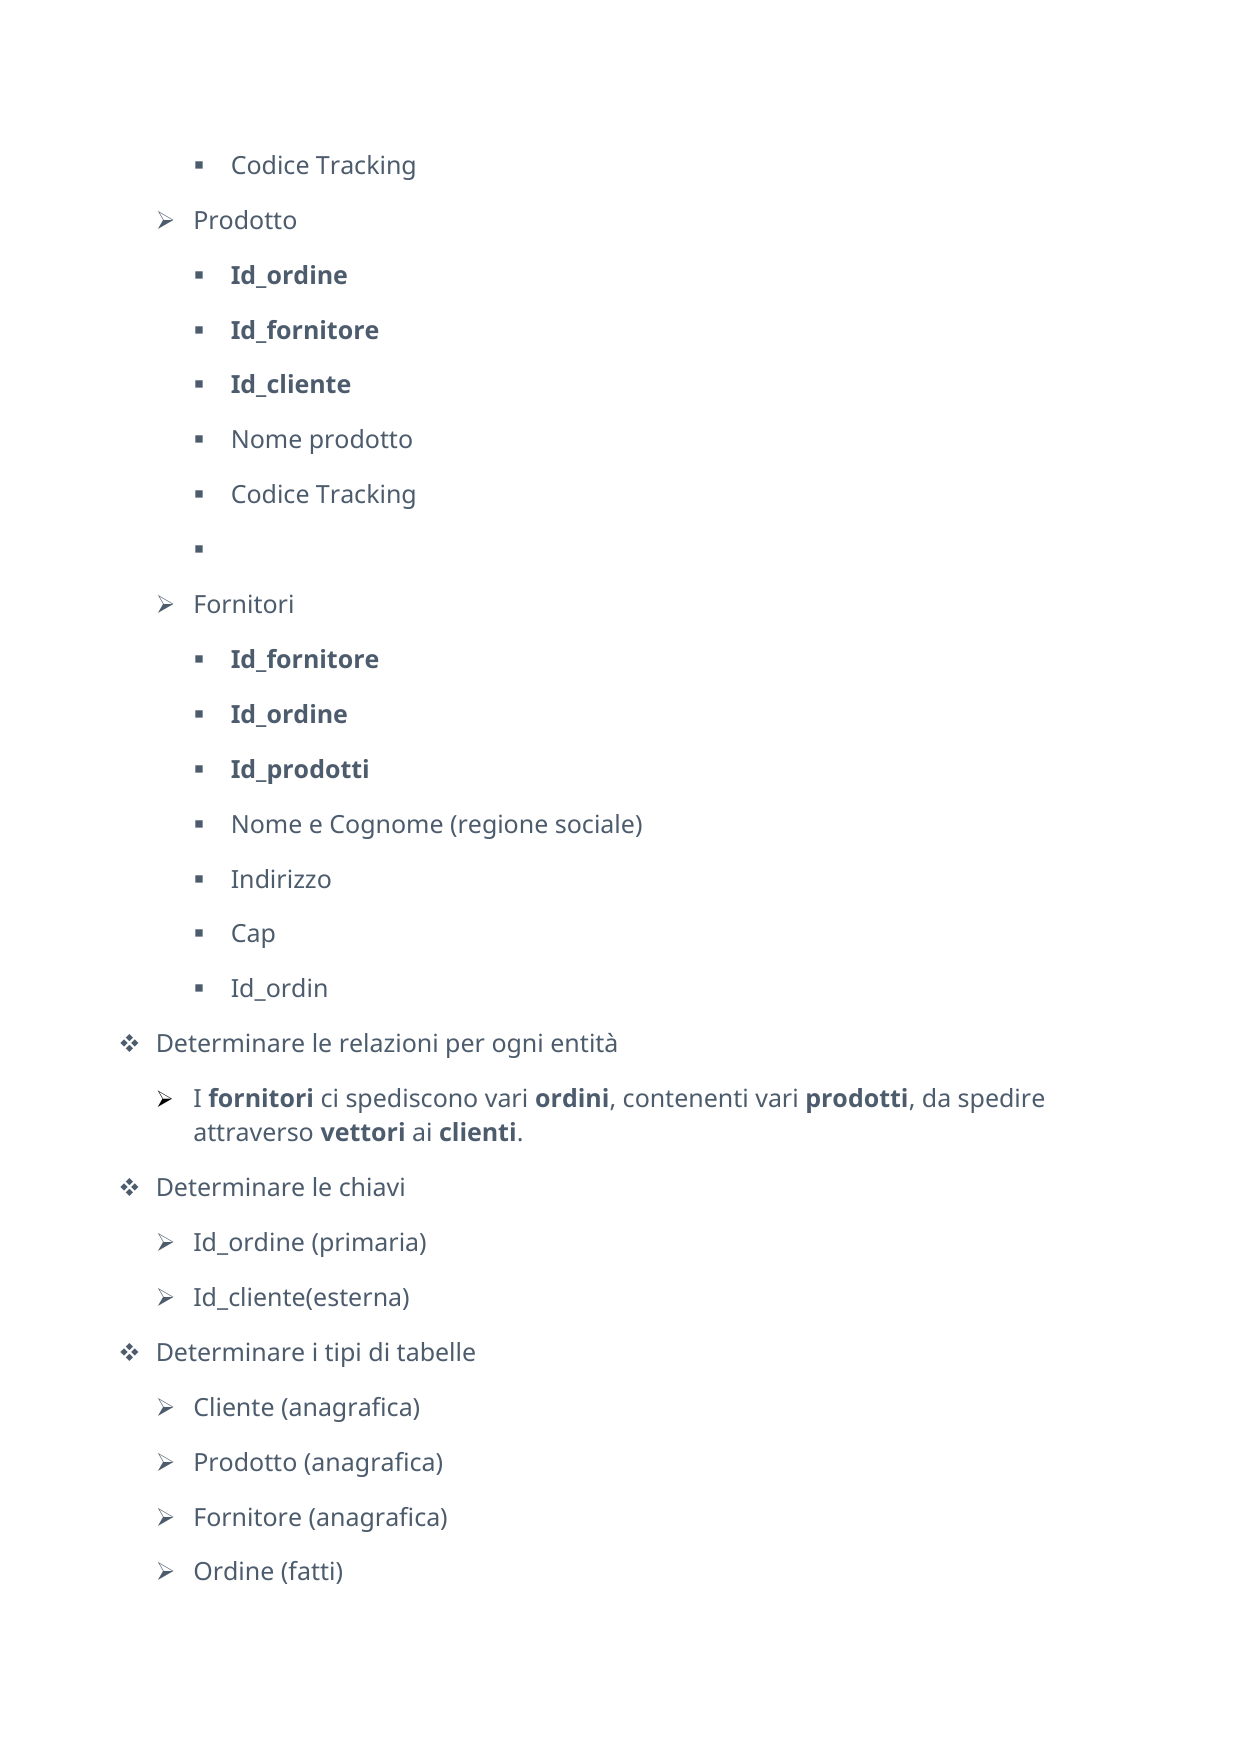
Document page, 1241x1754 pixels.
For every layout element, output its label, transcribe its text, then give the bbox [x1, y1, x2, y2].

list Codice Tracking [193, 148, 1122, 182]
list Codice Tracking [193, 477, 1122, 511]
list Id_ordine (primaria) [156, 1225, 1122, 1259]
list Id_cliente [193, 367, 1122, 401]
list Id_fornitore [193, 312, 1122, 346]
list Fornitori [156, 587, 1122, 621]
list Cliente (anagrafica) [156, 1389, 1122, 1423]
list Id_prodotti [193, 751, 1122, 786]
list Id_fornitore [193, 642, 1122, 676]
list I fornitori ci spediscono vari ordini, contenenti vari prodotti, da spedire attraverso vettori ai clienti. [156, 1081, 1122, 1149]
list Id_cliente(esterna) [156, 1279, 1122, 1314]
list Ordine (fatti) [156, 1554, 1122, 1588]
list Prodotto (anagrafica) [156, 1444, 1122, 1478]
list Id_ordine [193, 697, 1122, 731]
list Prodotto [156, 202, 1122, 237]
list Cap [193, 916, 1122, 950]
list Determinare le relazioni per ogni entità [118, 1026, 1122, 1060]
list Determinare le chiavi [118, 1170, 1122, 1204]
list Id_ordine [193, 257, 1122, 291]
list Id_ordin [193, 971, 1122, 1005]
list Nome prodotto [193, 422, 1122, 456]
list Determinare i tipi di tabelle [118, 1334, 1122, 1368]
list Indirizzo [193, 861, 1122, 895]
list Fornitore (anagrafica) [156, 1499, 1122, 1533]
list Nome e Cognome (regione sociale) [193, 806, 1122, 840]
